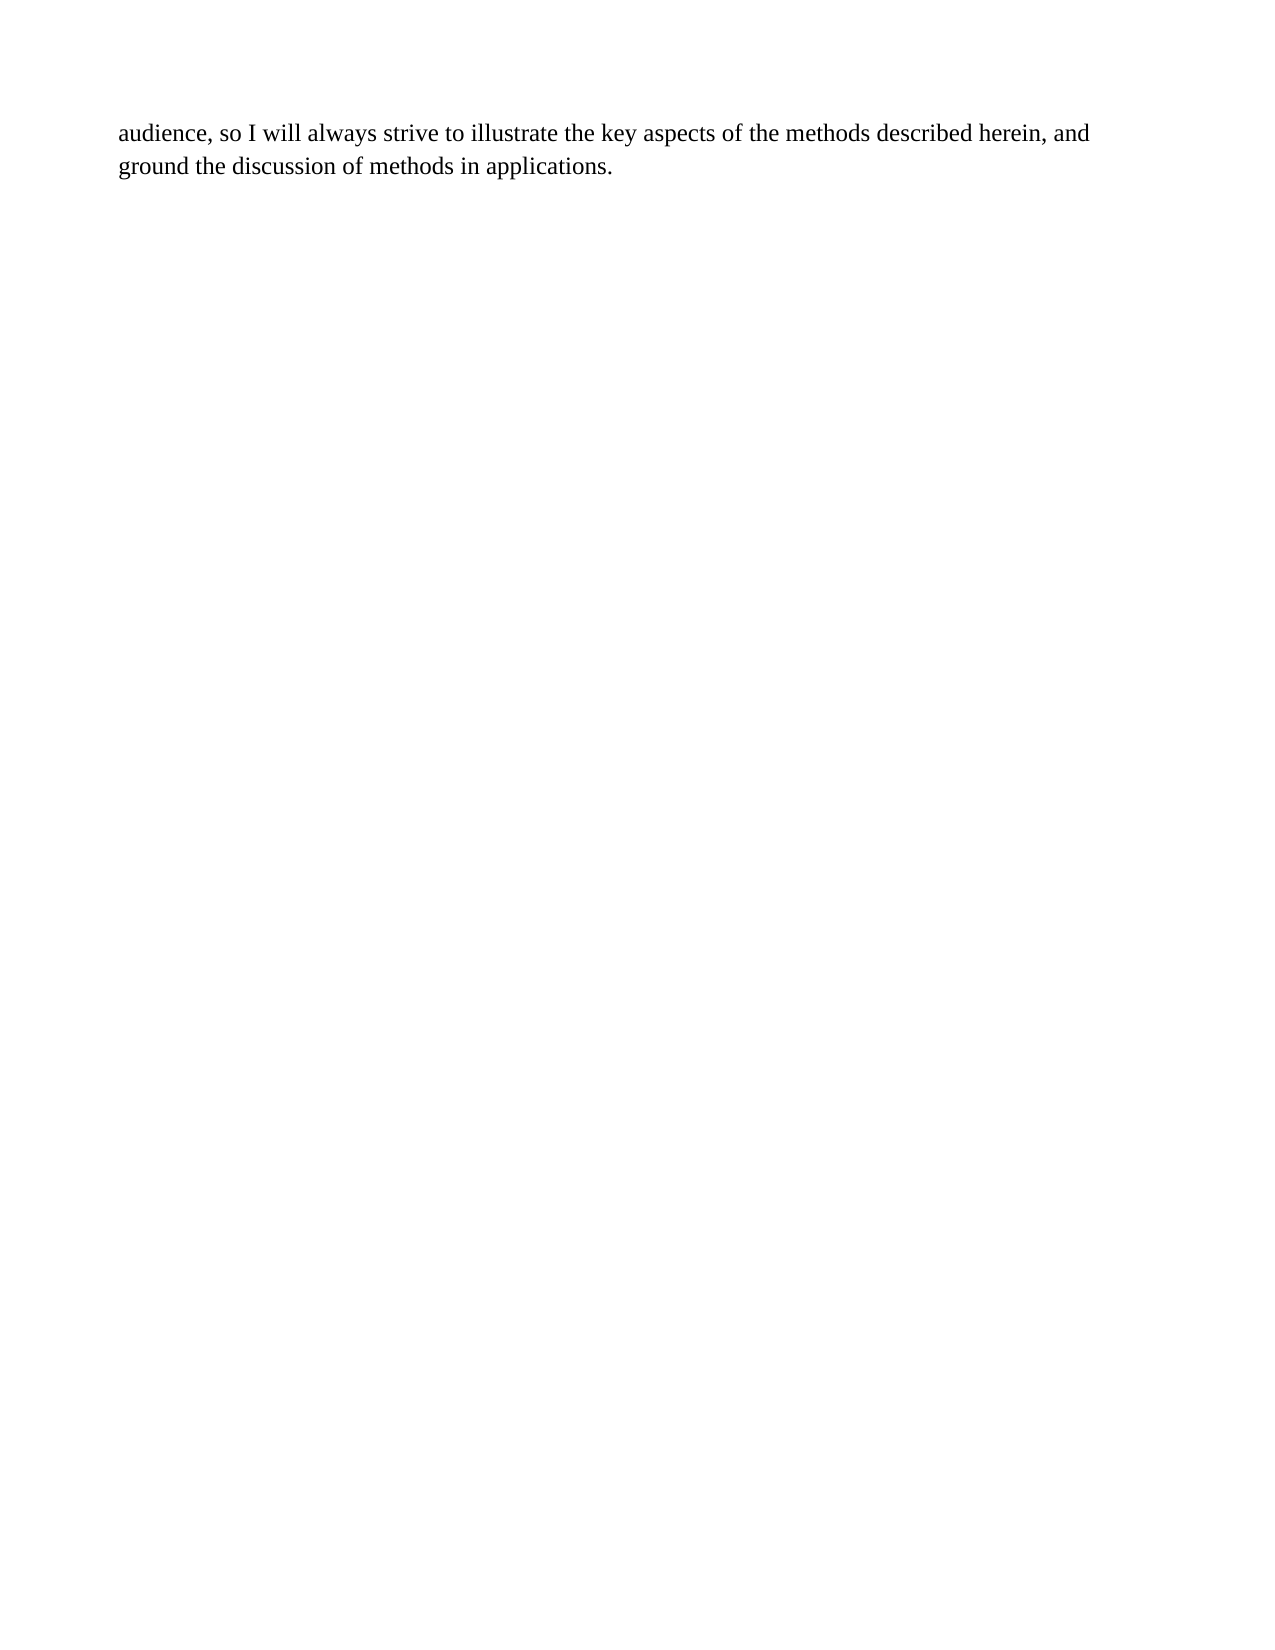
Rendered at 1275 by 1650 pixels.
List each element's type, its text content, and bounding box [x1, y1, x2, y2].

text audience, so I will always strive to illustrate the key aspects of the methods described herein, and ground the discussion of methods in applications. [118, 118, 1157, 180]
